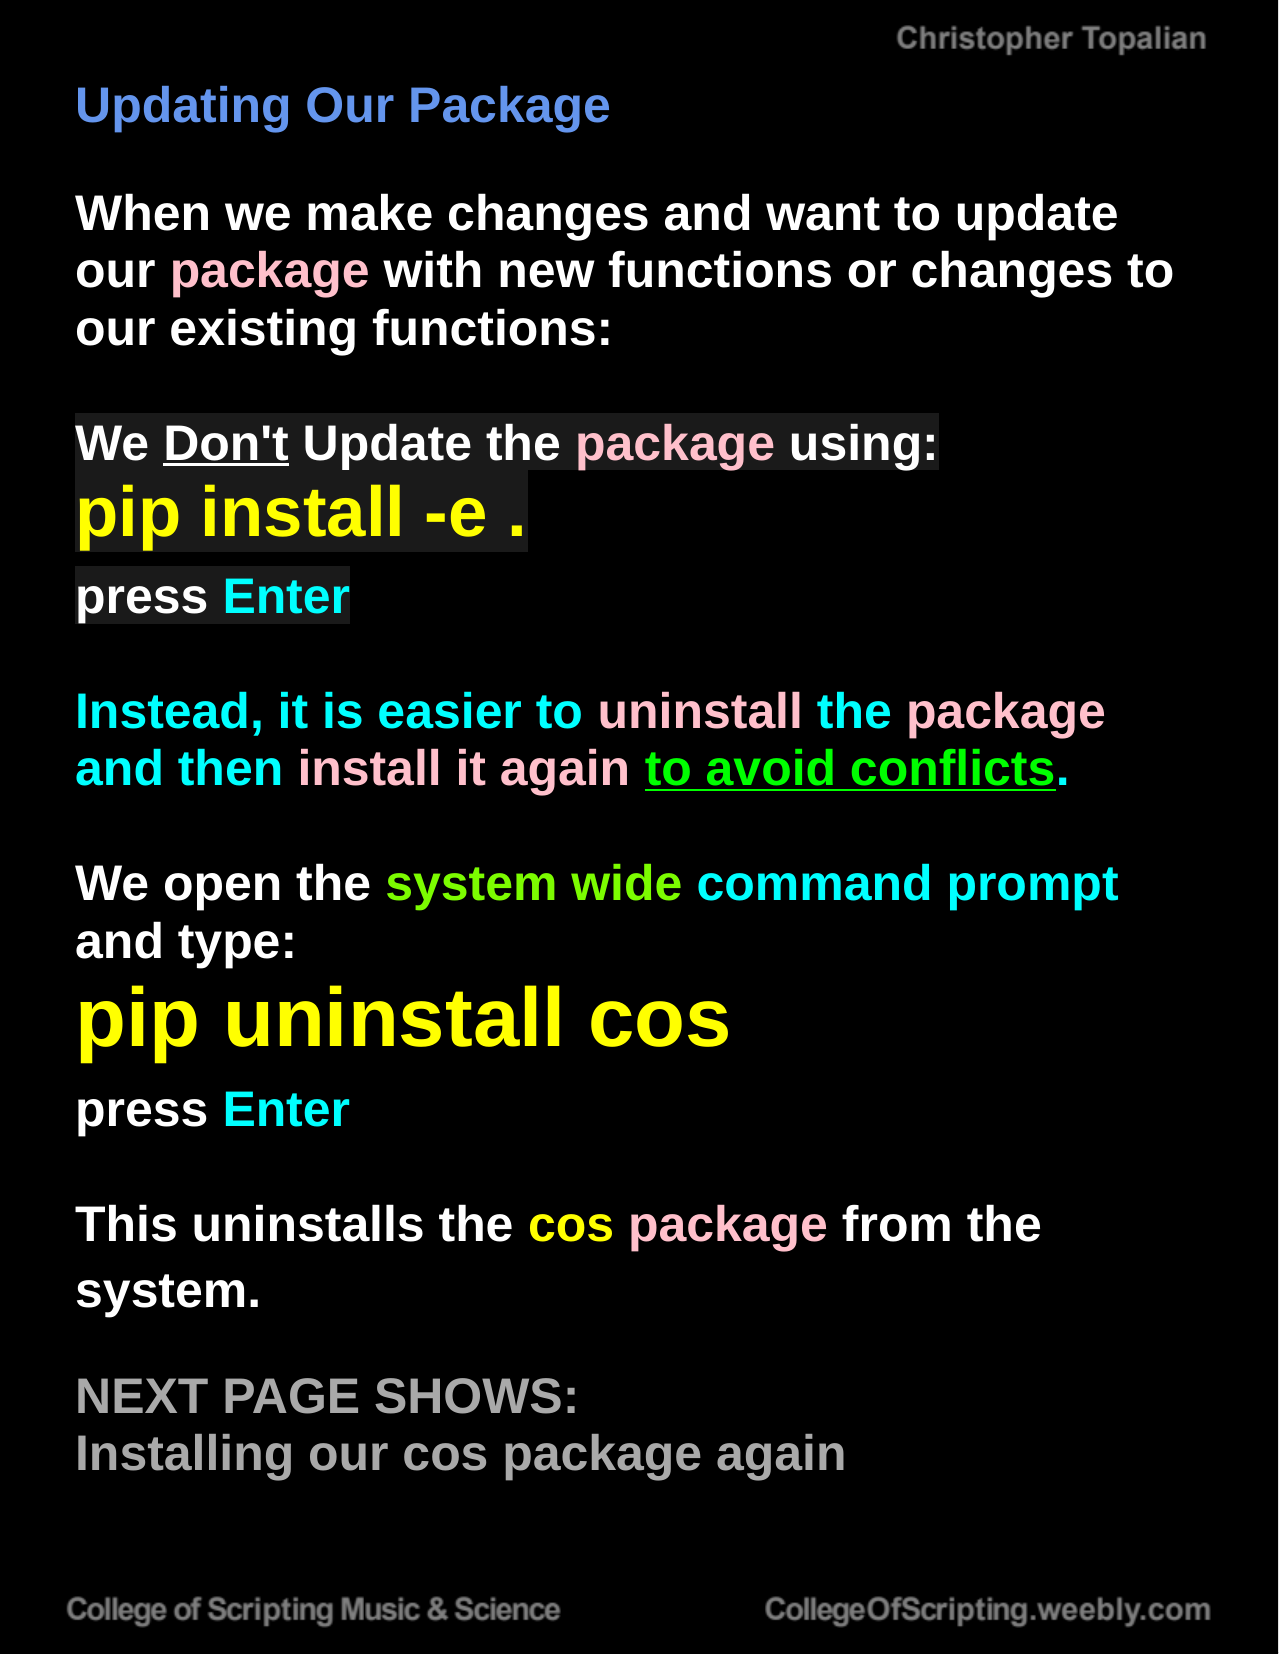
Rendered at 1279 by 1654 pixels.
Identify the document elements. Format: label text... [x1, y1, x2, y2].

text pip install -e . [75, 470, 1203, 552]
text Installing our cos package again [75, 1424, 1203, 1481]
text We Don't Update the package using: [75, 413, 1203, 470]
subtitle Updating Our Package [75, 75, 1203, 132]
text Instead, it is easier to uninstall the package and then install it again to avoid conflicts. [75, 681, 1203, 796]
text press Enter [75, 566, 1203, 624]
text This uninstalls the cos package from the system. [75, 1194, 1203, 1317]
text pip uninstall cos [75, 969, 1203, 1064]
text NEXT PAGE SHOWS: [75, 1366, 1203, 1424]
text We open the system wide command prompt and type: [75, 854, 1203, 969]
text press Enter [75, 1079, 1203, 1136]
text When we make changes and want to update our package with new functions or changes to our existing functions: [75, 183, 1203, 355]
